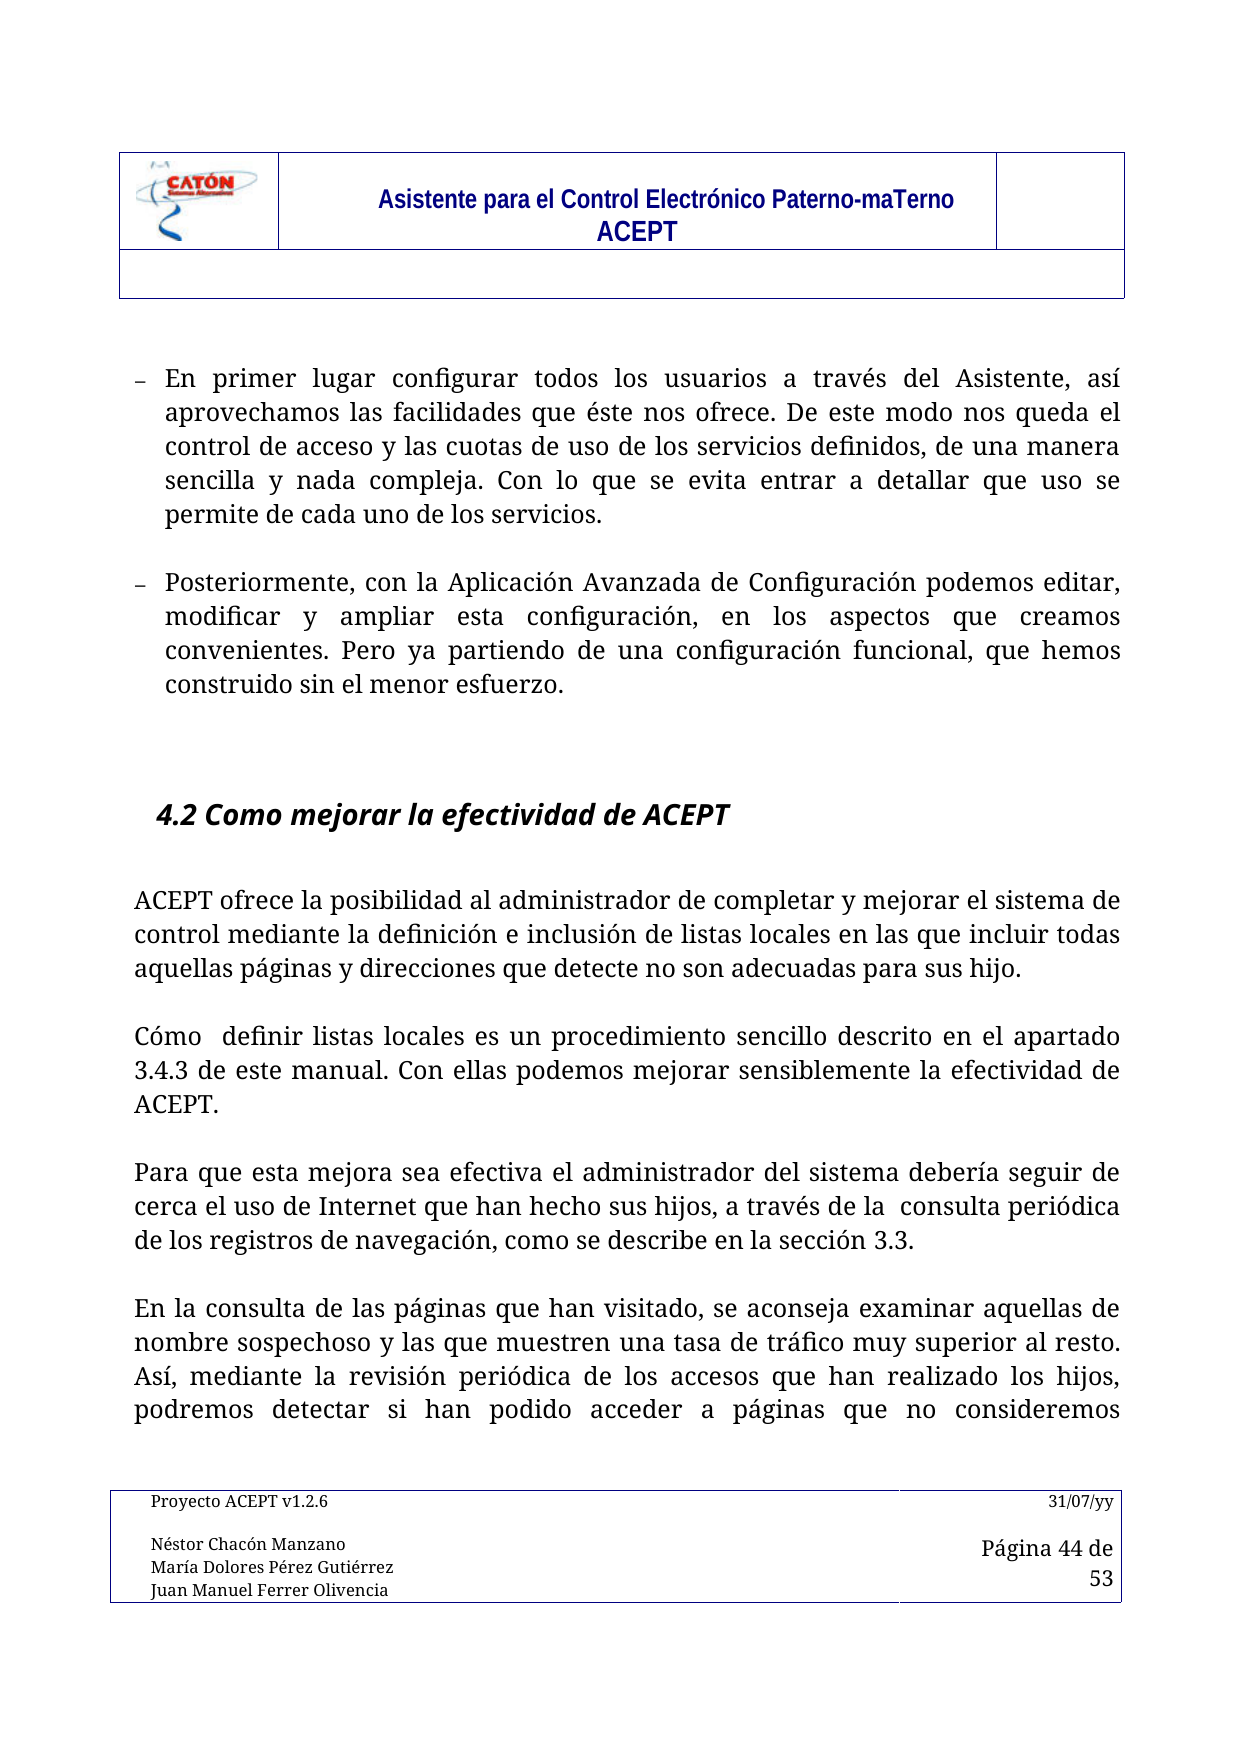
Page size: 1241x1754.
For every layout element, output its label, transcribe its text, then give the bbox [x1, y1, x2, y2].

subtitle Como mejorar la efectividad de ACEPT [149, 794, 1122, 833]
picture [136, 161, 258, 241]
list En la consulta de las páginas que han visitado, se aconseja examinar aquellas de nombre sospechoso y las que muestren una tasa de tráfico muy superior al resto. Así, mediante la revisión periódica de los accesos que han realizado los hijos, podremos detectar si han podido acceder a páginas que no consideremos [104, 1290, 1122, 1426]
list Posteriormente, con la Aplicación Avanzada de Configuración podemos editar, modificar y ampliar esta configuración, en los aspectos que creamos convenientes. Pero ya partiendo de una configuración funcional, que hemos construido sin el menor esfuerzo. [65, 565, 1122, 701]
list Para que esta mejora sea efectiva el administrador del sistema debería seguir de cerca el uso de Internet que han hecho sus hijos, a través de la consulta periódica de los registros de navegación, como se describe en la sección 3.3. [104, 1154, 1122, 1256]
list ACEPT ofrece la posibilidad al administrador de completar y mejorar el sistema de control mediante la definición e inclusión de listas locales en las que incluir todas aquellas páginas y direcciones que detecte no son adecuadas para sus hijo. [104, 883, 1122, 984]
list Cómo definir listas locales es un procedimiento sencillo descrito en el apartado 3.4.3 de este manual. Con ellas podemos mejorar sensiblemente la efectividad de ACEPT. [104, 1018, 1122, 1120]
list En primer lugar configurar todos los usuarios a través del Asistente, así aprovechamos las facilidades que éste nos ofrece. De este modo nos queda el control de acceso y las cuotas de uso de los servicios definidos, de una manera sencilla y nada compleja. Con lo que se evita entrar a detallar que uso se permite de cada uno de los servicios. [65, 361, 1122, 531]
